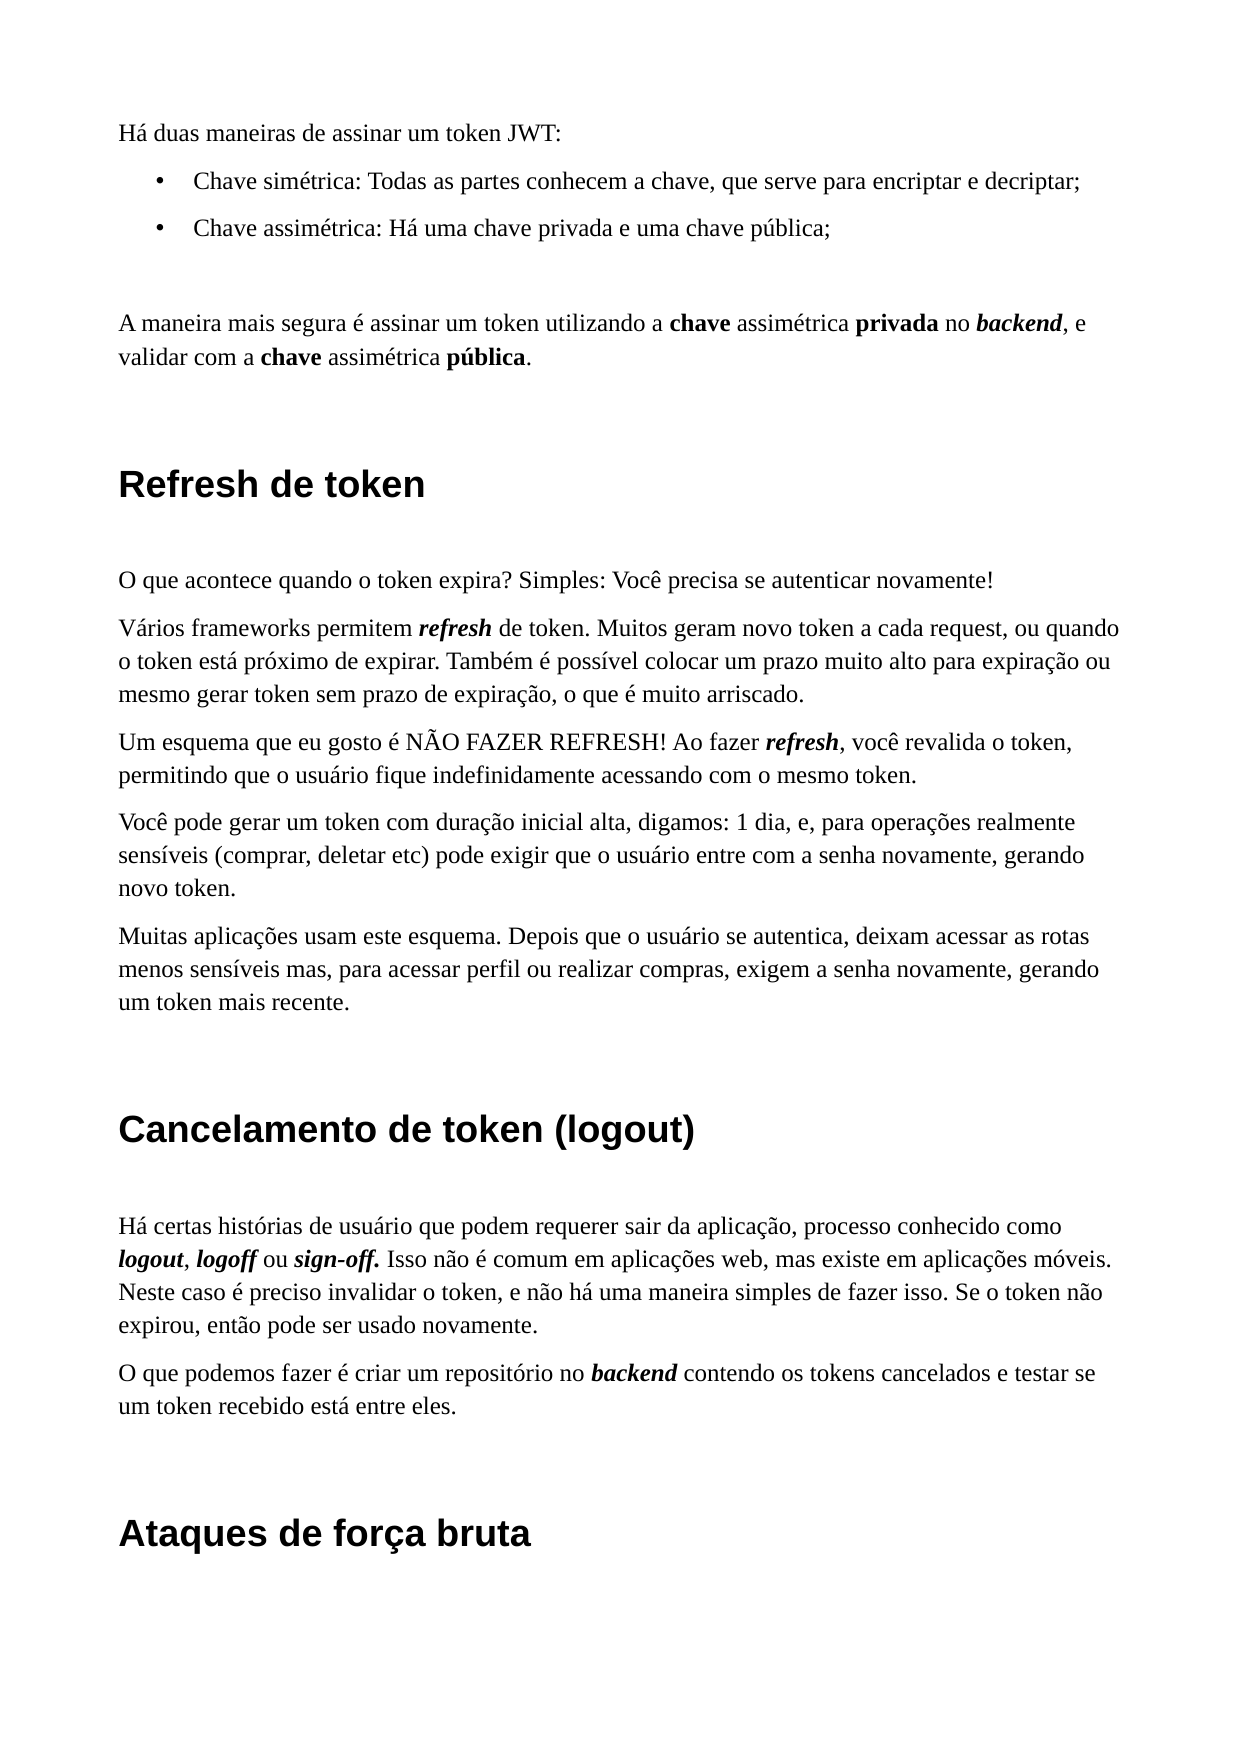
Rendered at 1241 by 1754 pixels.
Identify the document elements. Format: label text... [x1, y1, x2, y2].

subtitle Ataques de força bruta [118, 1511, 1122, 1554]
subtitle Refresh de token [118, 462, 1122, 505]
text A maneira mais segura é assinar um token utilizando a chave assimétrica privada no backend, e validar com a chave assimétrica pública. [118, 308, 1122, 370]
list Chave assimétrica: Há uma chave privada e uma chave pública; [156, 213, 1122, 242]
text Há duas maneiras de assinar um token JWT: [118, 118, 1122, 147]
text O que acontece quando o token expira? Simples: Você precisa se autenticar novamente! [118, 566, 1122, 594]
text Vários frameworks permitem refresh de token. Muitos geram novo token a cada request, ou quando o token está próximo de expirar. Também é possível colocar um prazo muito alto para expiração ou mesmo gerar token sem prazo de expiração, o que é muito arriscado. [118, 613, 1122, 708]
subtitle Cancelamento de token (logout) [118, 1107, 1122, 1151]
text O que podemos fazer é criar um repositório no backend contendo os tokens cancelados e testar se um token recebido está entre eles. [118, 1358, 1122, 1419]
text Você pode gerar um token com duração inicial alta, digamos: 1 dia, e, para operações realmente sensíveis (comprar, deletar etc) pode exigir que o usuário entre com a senha novamente, gerando novo token. [118, 807, 1122, 902]
list Chave simétrica: Todas as partes conhecem a chave, que serve para encriptar e decriptar; [156, 166, 1122, 194]
text Há certas histórias de usuário que podem requerer sair da aplicação, processo conhecido como logout, logoff ou sign-off. Isso não é comum em aplicações web, mas existe em aplicações móveis. Neste caso é preciso invalidar o token, e não há uma maneira simples de fazer isso. Se o token não expirou, então pode ser usado novamente. [118, 1211, 1122, 1339]
text Muitas aplicações usam este esquema. Depois que o usuário se autentica, deixam acessar as rotas menos sensíveis mas, para acessar perfil ou realizar compras, exigem a senha novamente, gerando um token mais recente. [118, 921, 1122, 1016]
text Um esquema que eu gosto é NÃO FAZER REFRESH! Ao fazer refresh, você revalida o token, permitindo que o usuário fique indefinidamente acessando com o mesmo token. [118, 727, 1122, 788]
